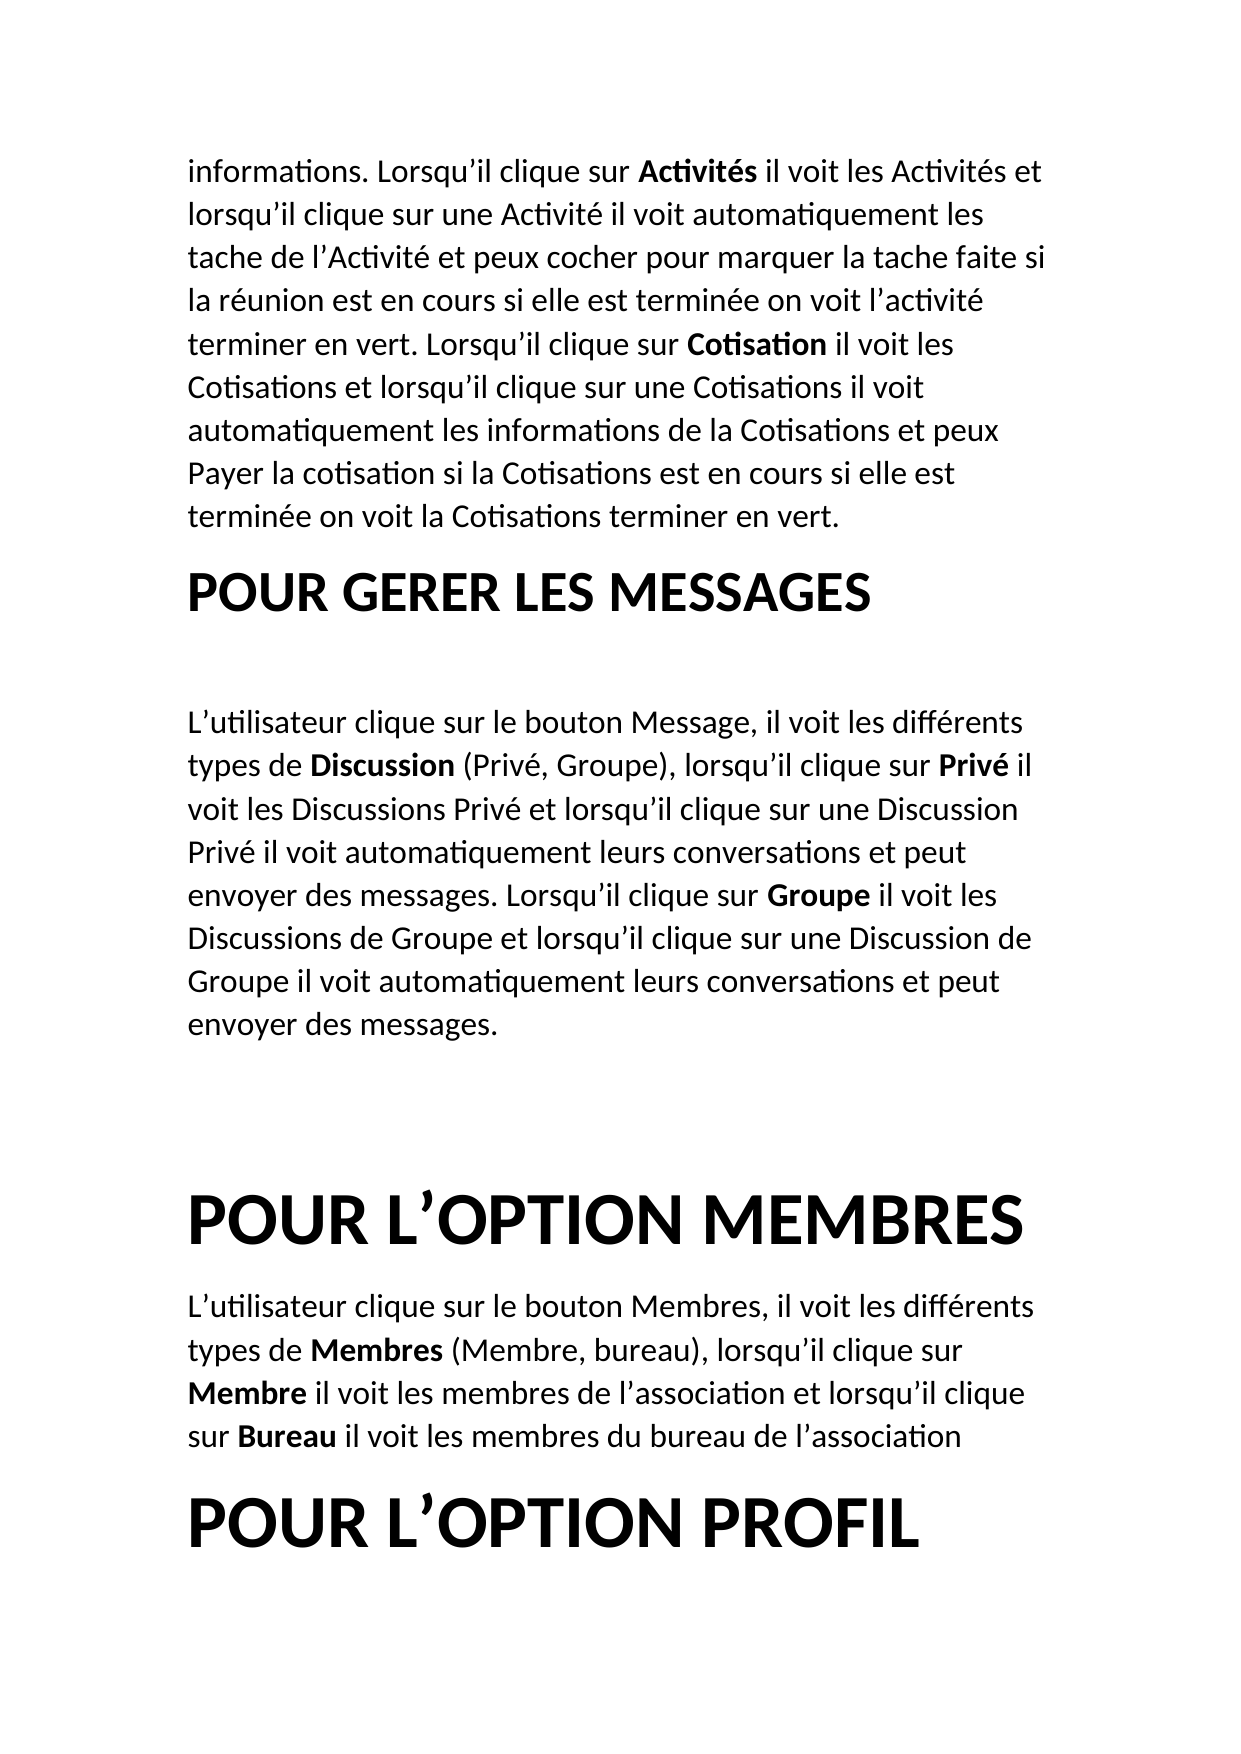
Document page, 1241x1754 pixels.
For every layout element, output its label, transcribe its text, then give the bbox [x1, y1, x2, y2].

text L’utilisateur clique sur le bouton Membres, il voit les différents types de Membres (Membre, bureau), lorsqu’il clique sur Membre il voit les membres de l’association et lorsqu’il clique sur Bureau il voit les membres du bureau de l’association [187, 1285, 1053, 1456]
text POUR L’OPTION MEMBRES [187, 1172, 1053, 1263]
text POUR GERER LES MESSAGES [187, 555, 1053, 626]
text informations. Lorsqu’il clique sur Activités il voit les Activités et lorsqu’il clique sur une Activité il voit automatiquement les tache de l’Activité et peux cocher pour marquer la tache faite si la réunion est en cours si elle est terminée on voit l’activité terminer en vert. Lorsqu’il clique sur Cotisation il voit les Cotisations et lorsqu’il clique sur une Cotisations il voit automatiquement les informations de la Cotisations et peux Payer la cotisation si la Cotisations est en cours si elle est terminée on voit la Cotisations terminer en vert. [187, 150, 1053, 536]
text L’utilisateur clique sur le bouton Message, il voit les différents types de Discussion (Privé, Groupe), lorsqu’il clique sur Privé il voit les Discussions Privé et lorsqu’il clique sur une Discussion Privé il voit automatiquement leurs conversations et peut envoyer des messages. Lorsqu’il clique sur Groupe il voit les Discussions de Groupe et lorsqu’il clique sur une Discussion de Groupe il voit automatiquement leurs conversations et peut envoyer des messages. [187, 701, 1053, 1044]
text POUR L’OPTION PROFIL [187, 1474, 1053, 1566]
